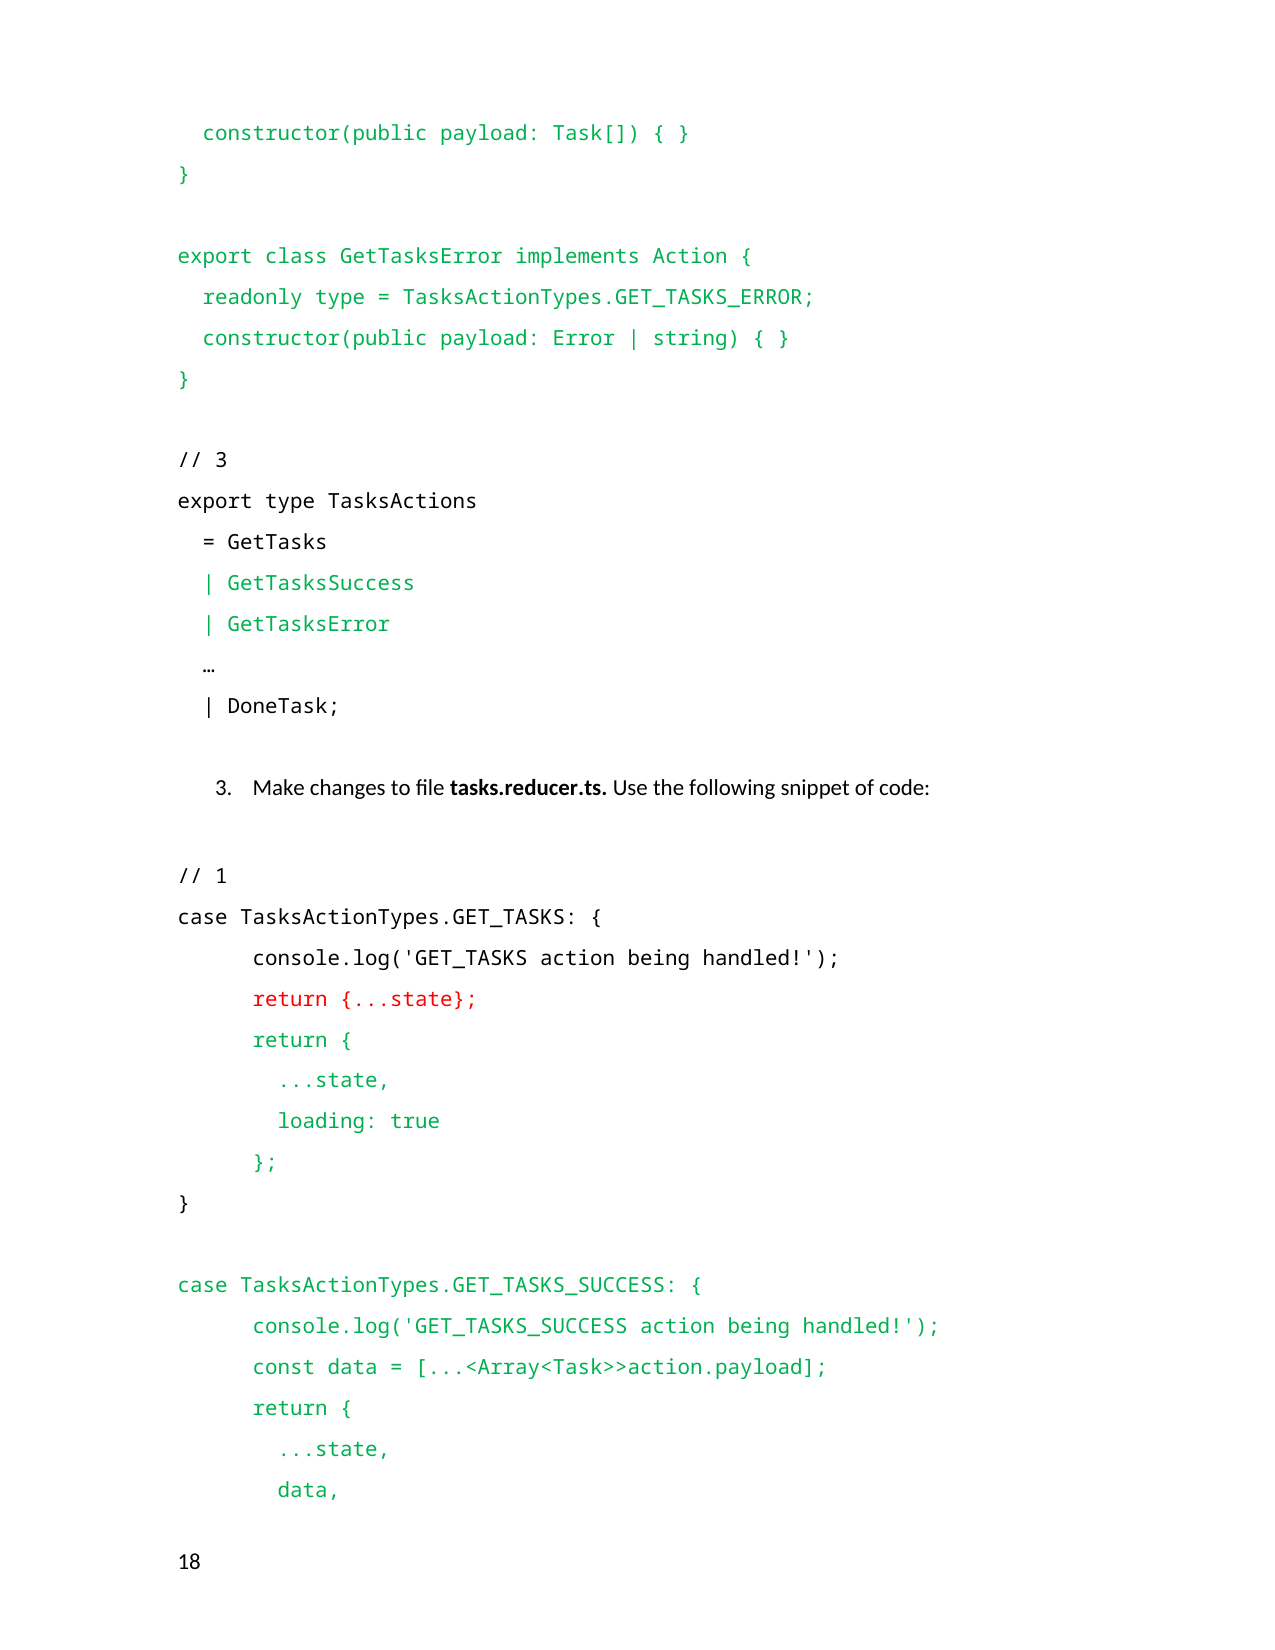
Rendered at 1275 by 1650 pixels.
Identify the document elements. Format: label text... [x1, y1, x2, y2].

text // 1 [177, 861, 1186, 889]
text | DoneTask; [177, 691, 1186, 720]
text export class GetTasksError implements Action { [177, 241, 1186, 269]
text | GetTasksError [177, 609, 1186, 638]
text readonly type = TasksActionTypes.GET_TASKS_ERROR; [177, 282, 1186, 310]
text }; [177, 1147, 1186, 1176]
text } [177, 1188, 1186, 1217]
text console.log('GET_TASKS action being handled!'); [177, 943, 1186, 971]
list Make changes to file tasks.reducer.ts. Use the following snippet of code: [215, 773, 1186, 801]
text case TasksActionTypes.GET_TASKS: { [177, 902, 1186, 930]
text console.log('GET_TASKS_SUCCESS action being handled!'); [177, 1311, 1186, 1340]
text ...state, [177, 1066, 1186, 1094]
text } [177, 159, 1186, 187]
text const data = [...<Array<Task>>action.payload]; [177, 1352, 1186, 1381]
text // 3 [177, 446, 1186, 474]
text ...state, [177, 1434, 1186, 1462]
text export type TasksActions [177, 487, 1186, 515]
text return { [177, 1393, 1186, 1422]
text constructor(public payload: Task[]) { } [177, 118, 1186, 147]
text … [177, 650, 1186, 679]
text | GetTasksSuccess [177, 568, 1186, 597]
text data, [177, 1475, 1186, 1503]
text = GetTasks [177, 527, 1186, 556]
text constructor(public payload: Error | string) { } [177, 323, 1186, 351]
text case TasksActionTypes.GET_TASKS_SUCCESS: { [177, 1270, 1186, 1299]
text loading: true [177, 1107, 1186, 1135]
text } [177, 364, 1186, 392]
text return {...state}; [177, 984, 1186, 1012]
text return { [177, 1025, 1186, 1053]
